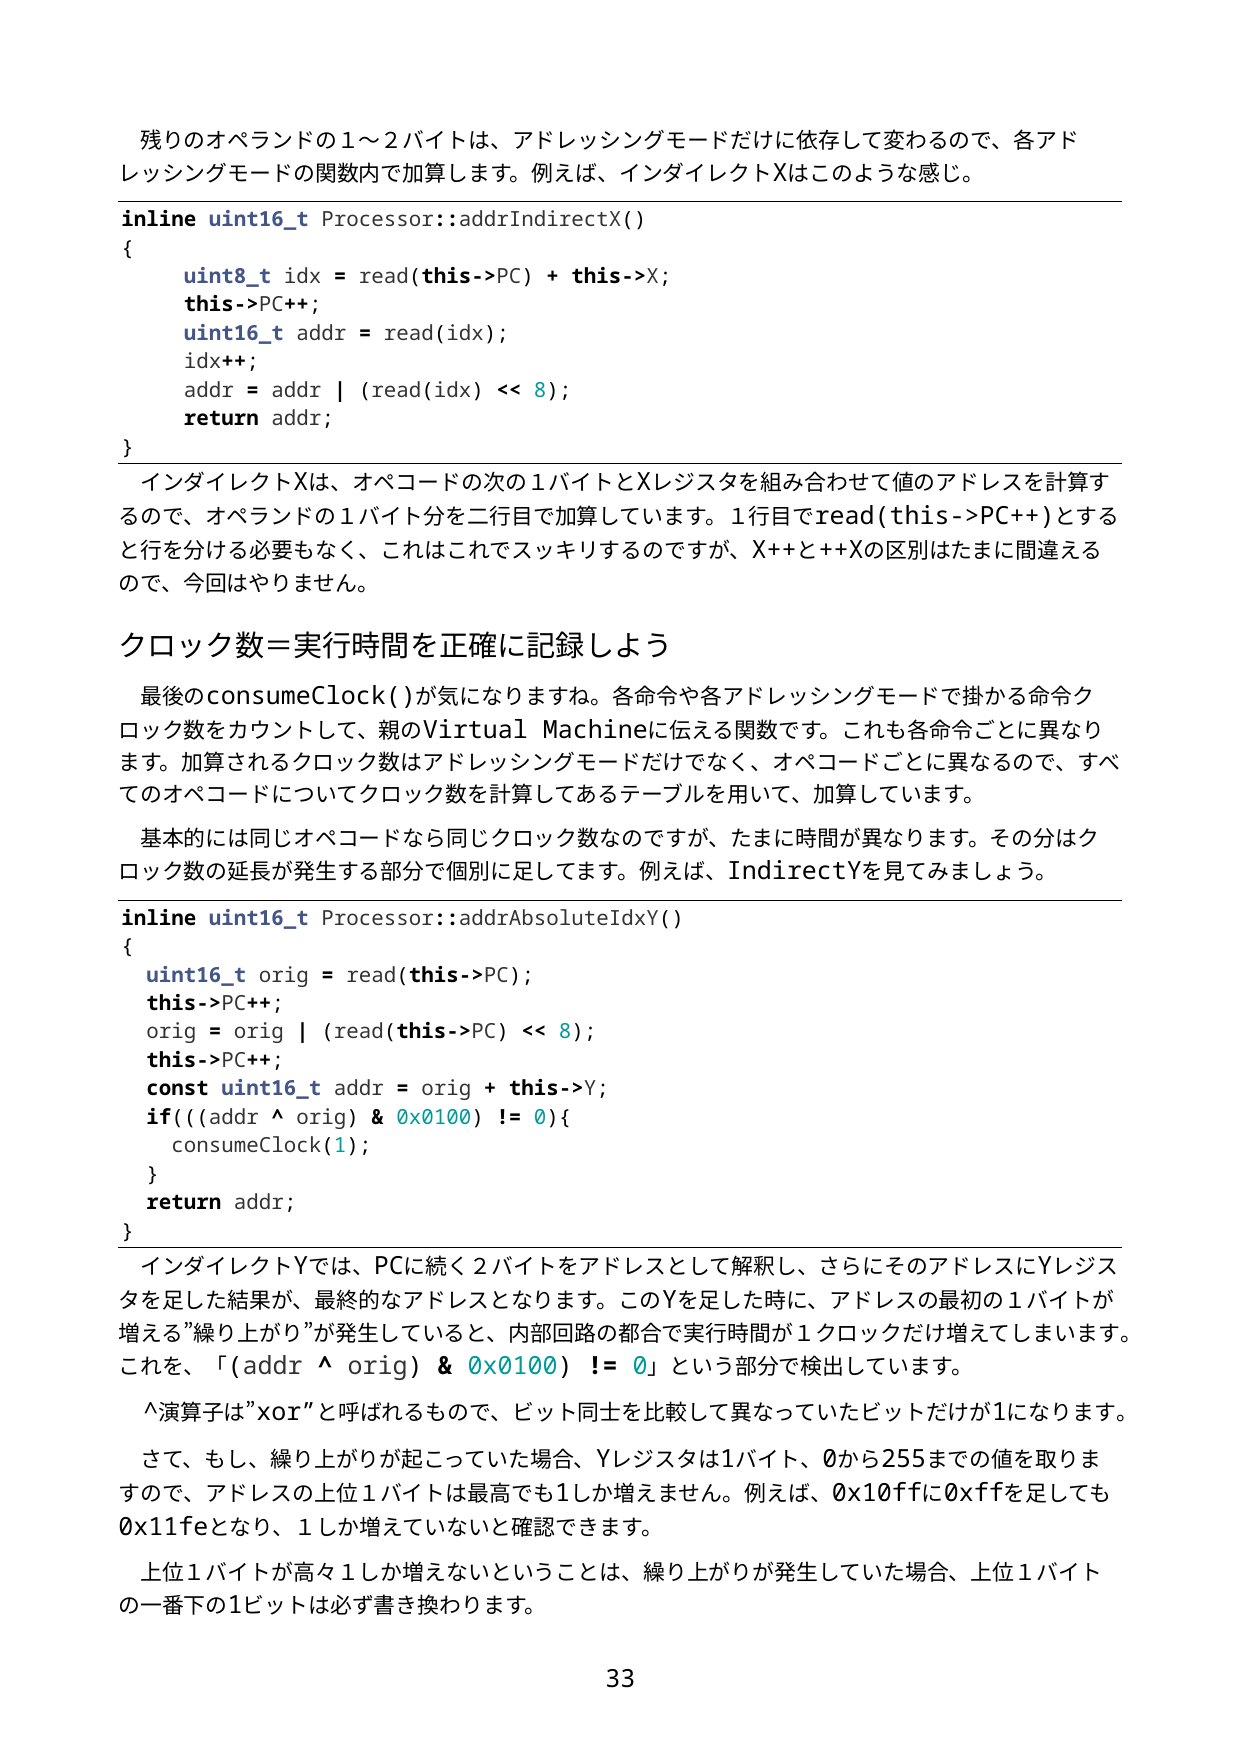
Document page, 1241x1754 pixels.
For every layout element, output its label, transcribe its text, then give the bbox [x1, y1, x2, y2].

subtitle クロック数＝実行時間を正確に記録しよう [118, 622, 1122, 665]
text inline uint16_t Processor::addrAbsoluteIdxY() { uint16_t orig = read(this->PC); this->PC++; orig = orig | (read(this->PC) << 8); this->PC++; const uint16_t addr = orig + this->Y; if(((addr ^ orig) & 0x0100) != 0){ consumeClock(1); } return addr; } [118, 901, 1122, 1247]
text インダイレクトXは、オペコードの次の１バイトとXレジスタを組み合わせて値のアドレスを計算するので、オペランドの１バイト分を二行目で加算しています。１行目でread(this->PC++)とすると行を分ける必要もなく、これはこれでスッキリするのですが、X++と++Xの区別はたまに間違えるので、今回はやりません。 [118, 464, 1122, 597]
text 基本的には同じオペコードなら同じクロック数なのですが、たまに時間が異なります。その分はクロック数の延長が発生する部分で個別に足してます。例えば、IndirectYを見てみましょう。 [118, 821, 1122, 887]
text インダイレクトYでは、PCに続く２バイトをアドレスとして解釈し、さらにそのアドレスにYレジスタを足した結果が、最終的なアドレスとなります。このYを足した時に、アドレスの最初の１バイトが増える”繰り上がり”が発生していると、内部回路の都合で実行時間が１クロックだけ増えてしまいます。これを、「(addr ^ orig) & 0x0100) != 0」という部分で検出しています。 [118, 1248, 1122, 1381]
text inline uint16_t Processor::addrIndirectX() { uint8_t idx = read(this->PC) + this->X; this->PC++; uint16_t addr = read(idx); idx++; addr = addr | (read(idx) << 8); return addr; } [118, 202, 1122, 463]
text さて、もし、繰り上がりが起こっていた場合、Yレジスタは1バイト、0から255までの値を取りますので、アドレスの上位１バイトは最高でも1しか増えません。例えば、0x10ffに0xffを足しても0x11feとなり、１しか増えていないと確認できます。 [118, 1441, 1122, 1543]
text 残りのオペランドの１～２バイトは、アドレッシングモードだけに依存して変わるので、各アドレッシングモードの関数内で加算します。例えば、インダイレクトXはこのような感じ。 [118, 123, 1122, 188]
text 最後のconsumeClock()が気になりますね。各命令や各アドレッシングモードで掛かる命令クロック数をカウントして、親のVirtual Machineに伝える関数です。これも各命令ごとに異なります。加算されるクロック数はアドレッシングモードだけでなく、オペコードごとに異なるので、すべてのオペコードについてクロック数を計算してあるテーブルを用いて、加算しています。 [118, 677, 1122, 809]
text 上位１バイトが高々１しか増えないということは、繰り上がりが発生していた場合、上位１バイトの一番下の1ビットは必ず書き換わります。 [118, 1555, 1122, 1621]
text ^演算子は”xor”と呼ばれるもので、ビット同士を比較して異なっていたビットだけが1になります。 [118, 1394, 1122, 1428]
